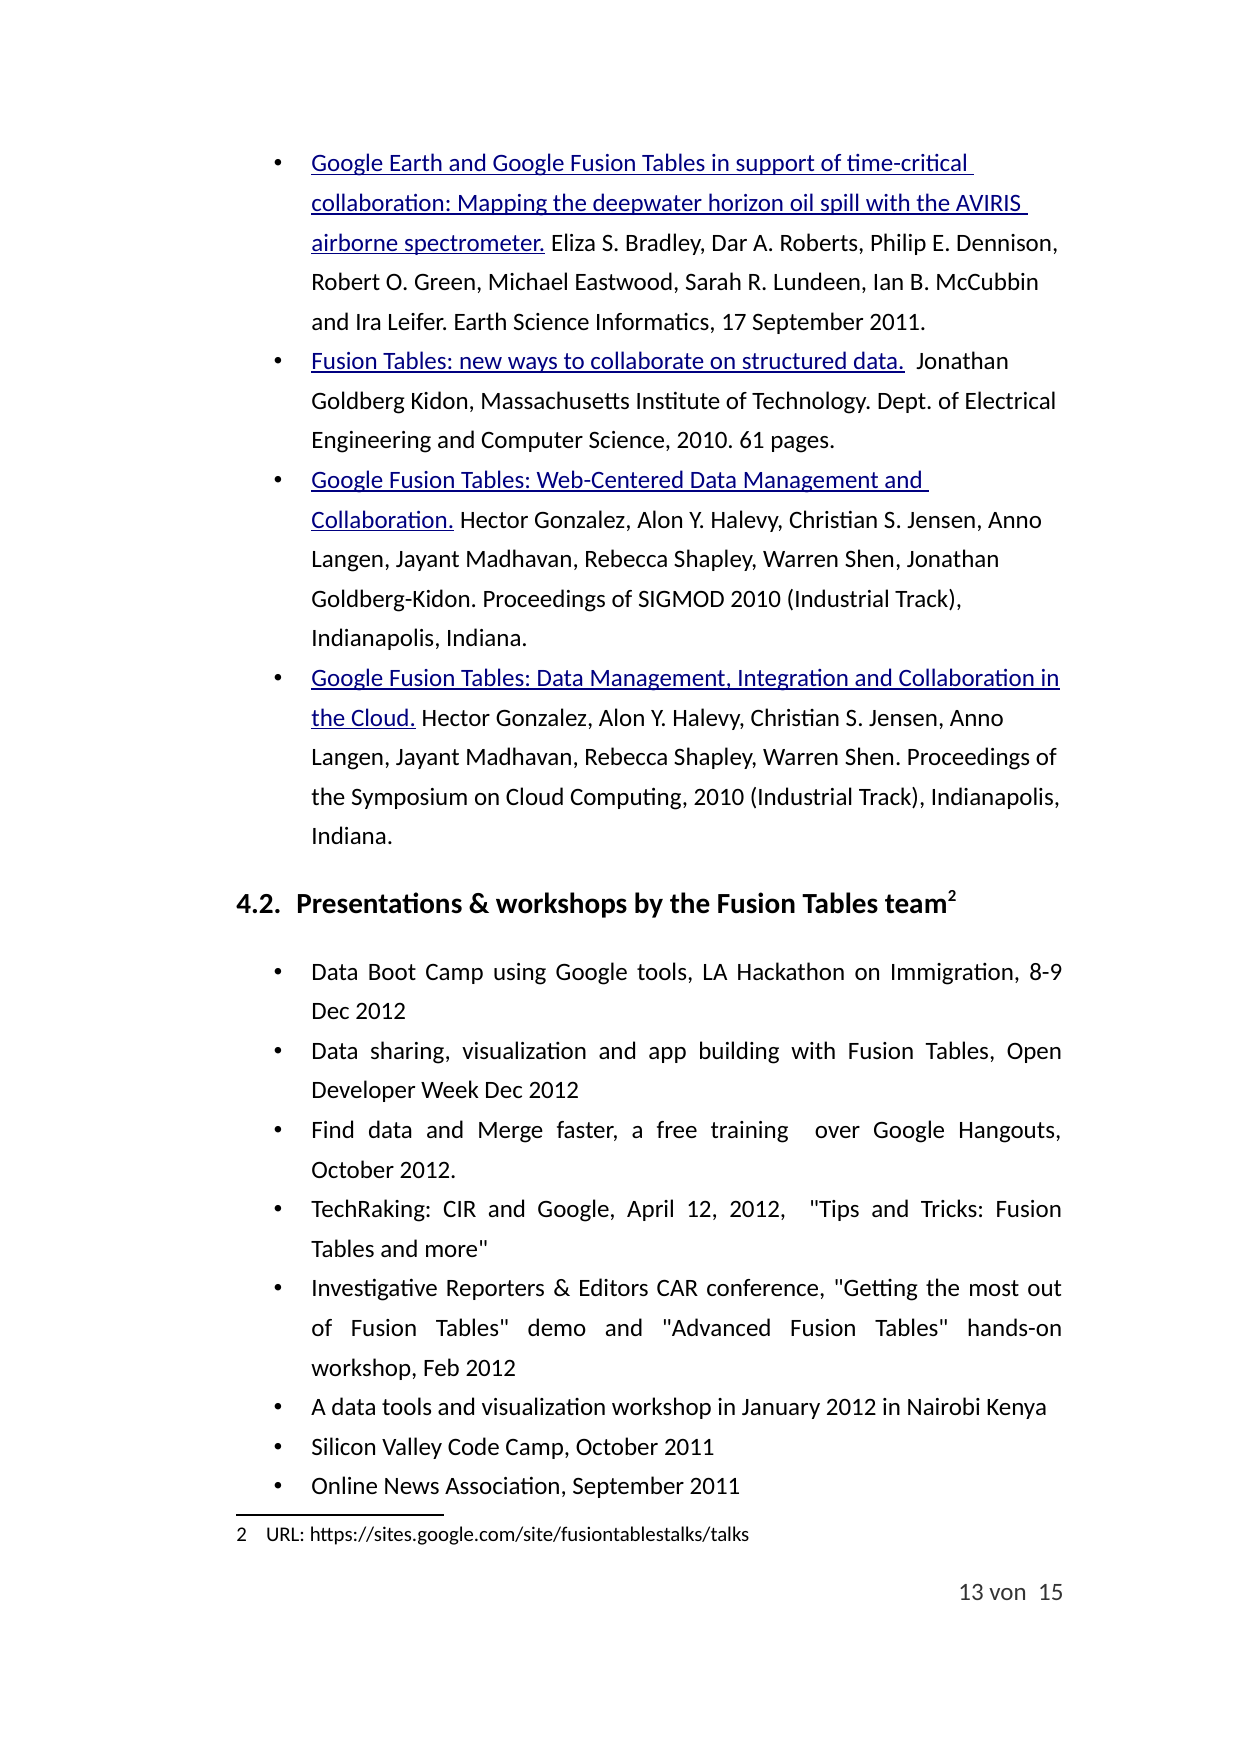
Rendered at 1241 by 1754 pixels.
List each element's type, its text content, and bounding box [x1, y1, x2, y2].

list Google Earth and Google Fusion Tables in support of time-critical collaboration: Mapping the deepwater horizon oil spill with the AVIRIS airborne spectrometer. Eliza S. Bradley, Dar A. Roberts, Philip E. Dennison, Robert O. Green, Michael Eastwood, Sarah R. Lundeen, Ian B. McCubbin and Ira Leifer. Earth Science Informatics, 17 September 2011. [274, 148, 1063, 336]
list URL: https://sites.google.com/site/fusiontablestalks/talks [236, 1521, 1063, 1546]
subtitle Presentations & workshops by the Fusion Tables team [236, 885, 1063, 921]
list Silicon Valley Code Camp, October 2011 [274, 1431, 1063, 1461]
list Investigative Reporters & Editors CAR conference, "Getting the most out of Fusion Tables" demo and "Advanced Fusion Tables" hands-on workshop, Feb 2012 [274, 1273, 1063, 1382]
list Online News Association, September 2011 [274, 1471, 1063, 1501]
list Google Fusion Tables: Data Management, Integration and Collaboration in the Cloud. Hector Gonzalez, Alon Y. Halevy, Christian S. Jensen, Anno Langen, Jayant Madhavan, Rebecca Shapley, Warren Shen. Proceedings of the Symposium on Cloud Computing, 2010 (Industrial Track), Indianapolis, Indiana. [274, 662, 1063, 851]
list Google Fusion Tables: Web-Centered Data Management and Collaboration. Hector Gonzalez, Alon Y. Halevy, Christian S. Jensen, Anno Langen, Jayant Madhavan, Rebecca Shapley, Warren Shen, Jonathan Goldberg-Kidon. Proceedings of SIGMOD 2010 (Industrial Track), Indianapolis, Indiana. [274, 464, 1063, 653]
list Find data and Merge faster, a free training over Google Hangouts, October 2012. [274, 1114, 1063, 1184]
list A data tools and visualization workshop in January 2012 in Nairobi Kenya [274, 1391, 1063, 1422]
list Data Boot Camp using Google tools, LA Hackathon on Immigration, 8-9 Dec 2012 [274, 956, 1063, 1026]
list Fusion Tables: new ways to collaborate on structured data. Jonathan Goldberg Kidon, Massachusetts Institute of Technology. Dept. of Electrical Engineering and Computer Science, 2010. 61 pages. [274, 346, 1063, 455]
list Data sharing, visualization and app building with Fusion Tables, Open Developer Week Dec 2012 [274, 1035, 1063, 1105]
list TechRaking: CIR and Google, April 12, 2012, "Tips and Tricks: Fusion Tables and more" [274, 1193, 1063, 1263]
